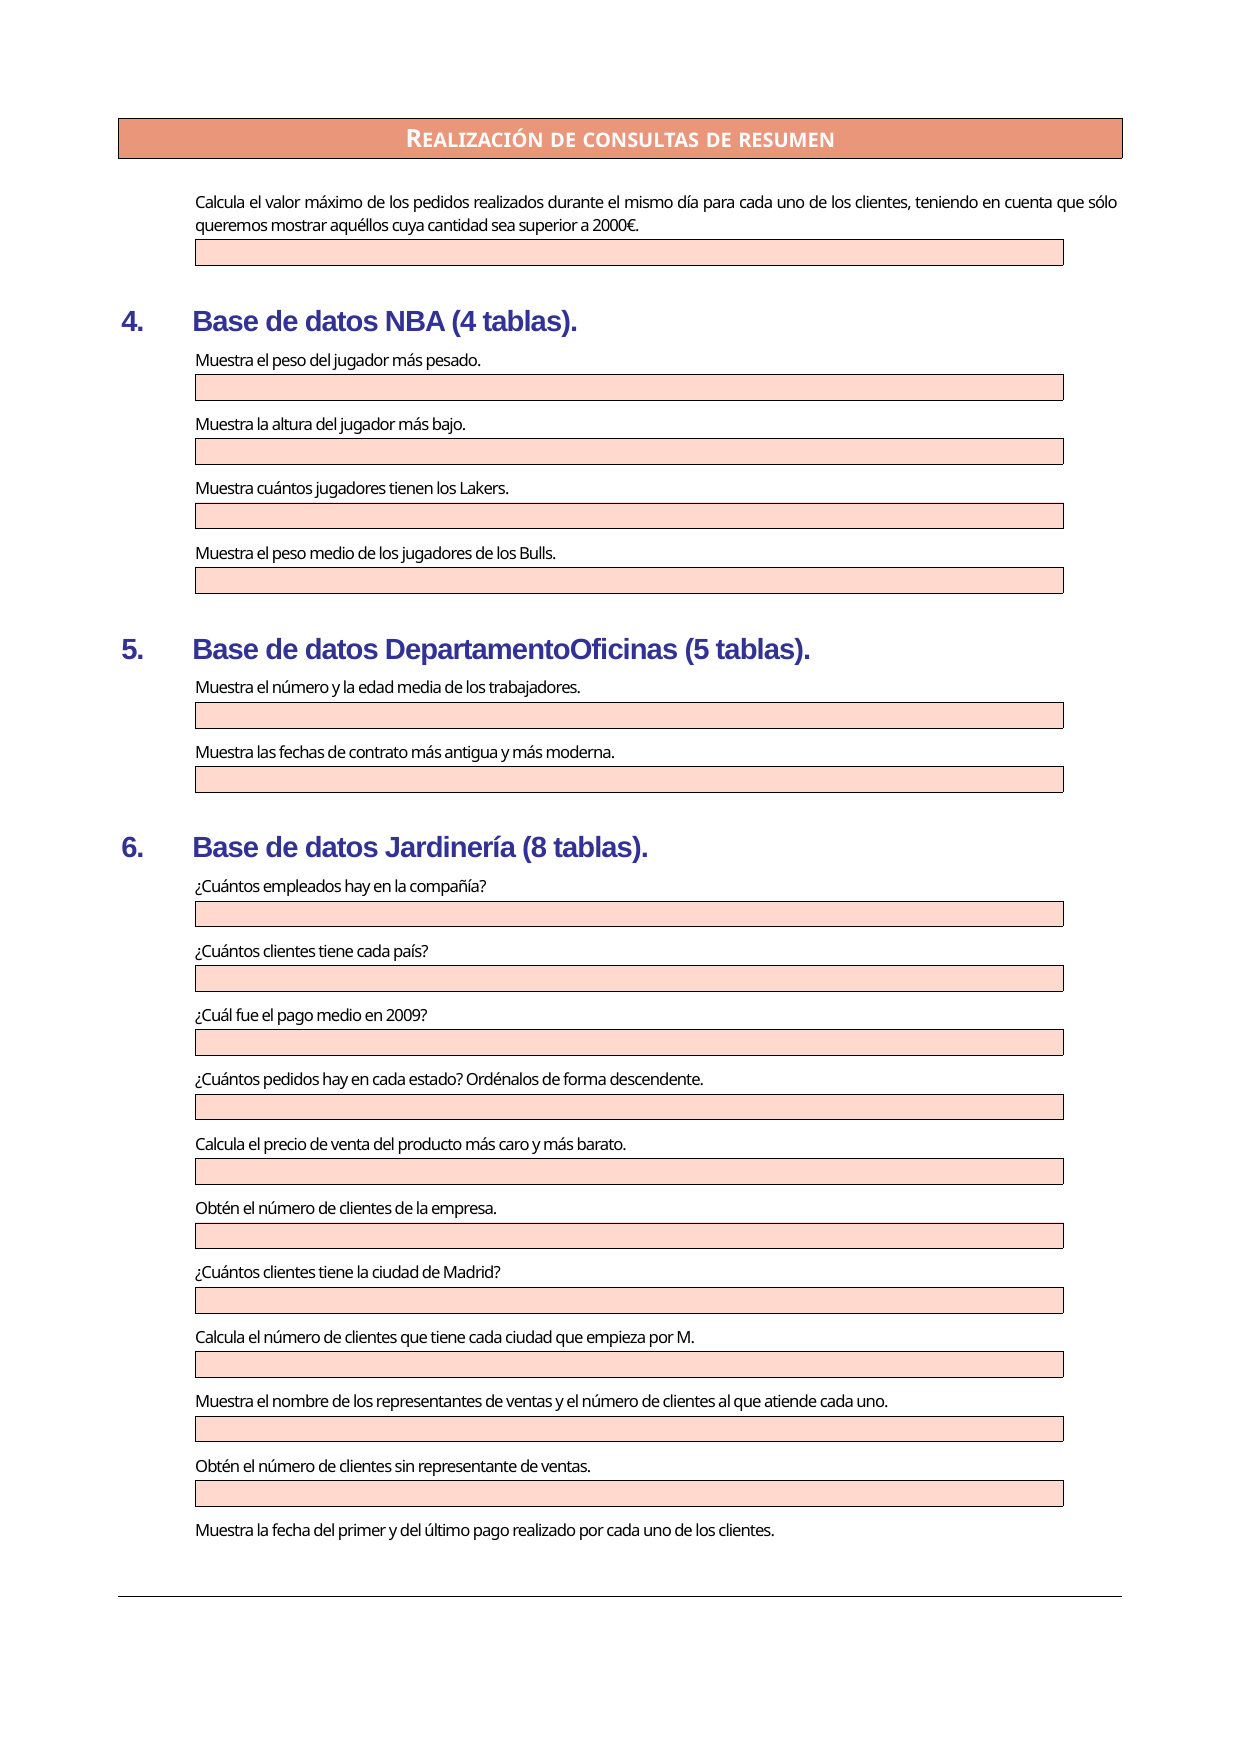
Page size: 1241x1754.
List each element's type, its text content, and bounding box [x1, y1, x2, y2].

text Muestra el número y la edad media de los trabajadores. [192, 673, 1122, 702]
text ¿Cuántos pedidos hay en cada estado? Ordénalos de forma descendente. [192, 1065, 1122, 1094]
text ¿Cuántos clientes tiene la ciudad de Madrid? [192, 1258, 1122, 1287]
text Calcula el precio de venta del producto más caro y más barato. [192, 1129, 1122, 1158]
text Muestra la altura del jugador más bajo. [192, 409, 1122, 438]
text 6. Base de datos Jardinería (8 tablas). [118, 828, 1122, 867]
text Muestra el nombre de los representantes de ventas y el número de clientes al que atiende cada uno. [192, 1387, 1122, 1416]
text Muestra el peso del jugador más pesado. [192, 345, 1122, 374]
text Muestra cuántos jugadores tienen los Lakers. [192, 474, 1122, 502]
text Obtén el número de clientes de la empresa. [192, 1194, 1122, 1222]
text 4. Base de datos NBA (4 tablas). [118, 301, 1122, 340]
text Muestra las fechas de contrato más antigua y más moderna. [192, 737, 1122, 766]
text ¿Cuál fue el pago medio en 2009? [192, 1001, 1122, 1029]
text Obtén el número de clientes sin representante de ventas. [192, 1451, 1122, 1480]
text Calcula el número de clientes que tiene cada ciudad que empieza por M. [192, 1323, 1122, 1351]
text ¿Cuántos empleados hay en la compañía? [192, 872, 1122, 901]
text Muestra el peso medio de los jugadores de los Bulls. [192, 538, 1122, 567]
text 5. Base de datos DepartamentoOficinas (5 tablas). [118, 629, 1122, 668]
text Muestra la fecha del primer y del último pago realizado por cada uno de los clientes. [192, 1516, 1122, 1544]
text ¿Cuántos clientes tiene cada país? [192, 936, 1122, 965]
text Calcula el valor máximo de los pedidos realizados durante el mismo día para cada uno de los clientes, teniendo en cuenta que sólo queremos mostrar aquéllos cuya cantidad sea superior a 2000€. [192, 188, 1122, 239]
